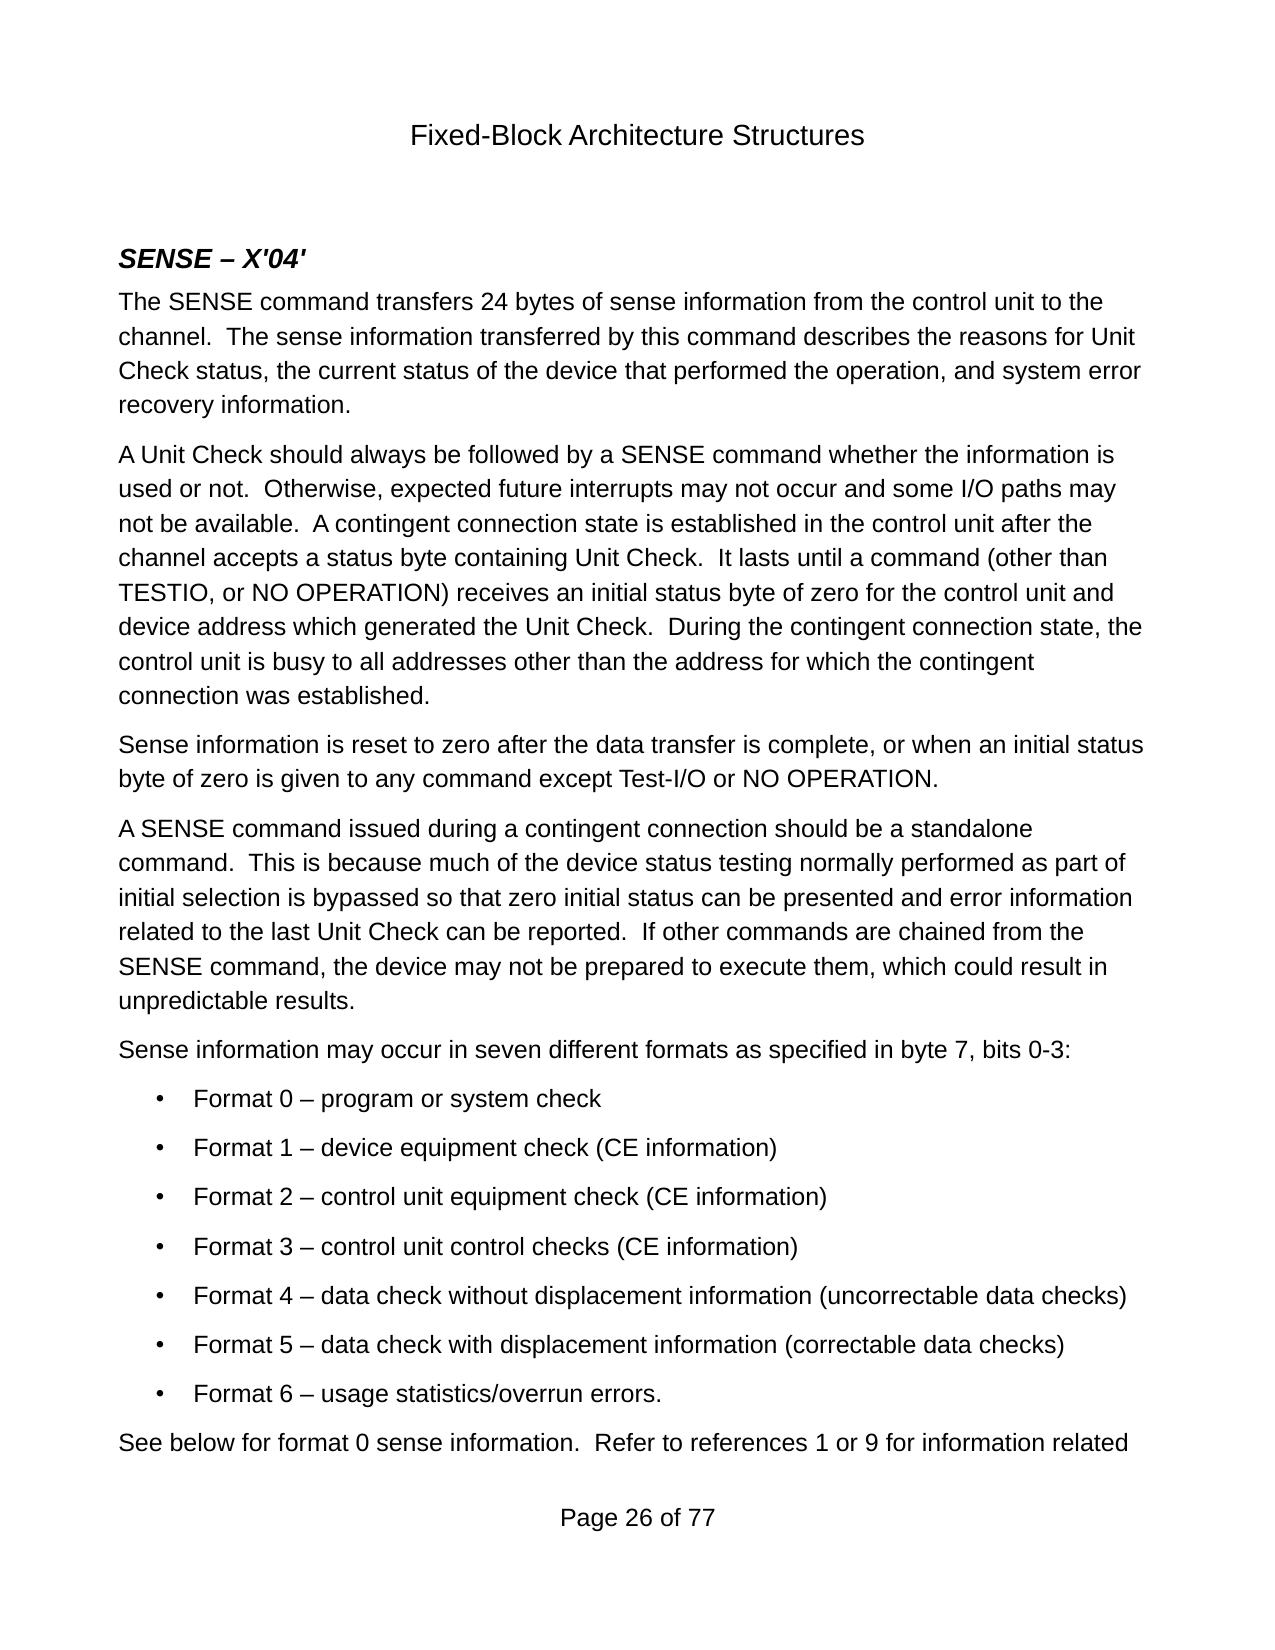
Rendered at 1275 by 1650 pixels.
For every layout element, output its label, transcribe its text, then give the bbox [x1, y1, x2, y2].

list Format 4 – data check without displacement information (uncorrectable data checks) [156, 1281, 1157, 1309]
list Format 2 – control unit equipment check (CE information) [156, 1182, 1157, 1211]
text The SENSE command transfers 24 bytes of sense information from the control unit to the channel. The sense information transferred by this command describes the reasons for Unit Check status, the current status of the device that performed the operation, and system error recovery information. [118, 287, 1157, 419]
text A Unit Check should always be followed by a SENSE command whether the information is used or not. Otherwise, expected future interrupts may not occur and some I/O paths may not be available. A contingent connection state is established in the control unit after the channel accepts a status byte containing Unit Check. It lasts until a command (other than TESTIO, or NO OPERATION) receives an initial status byte of zero for the control unit and device address which generated the Unit Check. During the contingent connection state, the control unit is busy to all addresses other than the address for which the contingent connection was established. [118, 439, 1157, 710]
list Format 3 – control unit control checks (CE information) [156, 1232, 1157, 1260]
text See below for format 0 sense information. Refer to references 1 or 9 for information related [118, 1428, 1157, 1457]
list Format 0 – program or system check [156, 1084, 1157, 1113]
list Format 6 – usage statistics/overrun errors. [156, 1379, 1157, 1408]
list Format 5 – data check with displacement information (correctable data checks) [156, 1330, 1157, 1359]
subtitle SENSE – X'04' [118, 243, 1157, 274]
list Format 1 – device equipment check (CE information) [156, 1133, 1157, 1162]
text A SENSE command issued during a contingent connection should be a standalone command. This is because much of the device status testing normally performed as part of initial selection is bypassed so that zero initial status can be presented and error information related to the last Unit Check can be reported. If other commands are chained from the SENSE command, the device may not be prepared to execute them, which could result in unpredictable results. [118, 813, 1157, 1015]
text Sense information may occur in seven different formats as specified in byte 7, bits 0-3: [118, 1035, 1157, 1064]
text Sense information is reset to zero after the data transfer is complete, or when an initial status byte of zero is given to any command except Test-I/O or NO OPERATION. [118, 730, 1157, 793]
